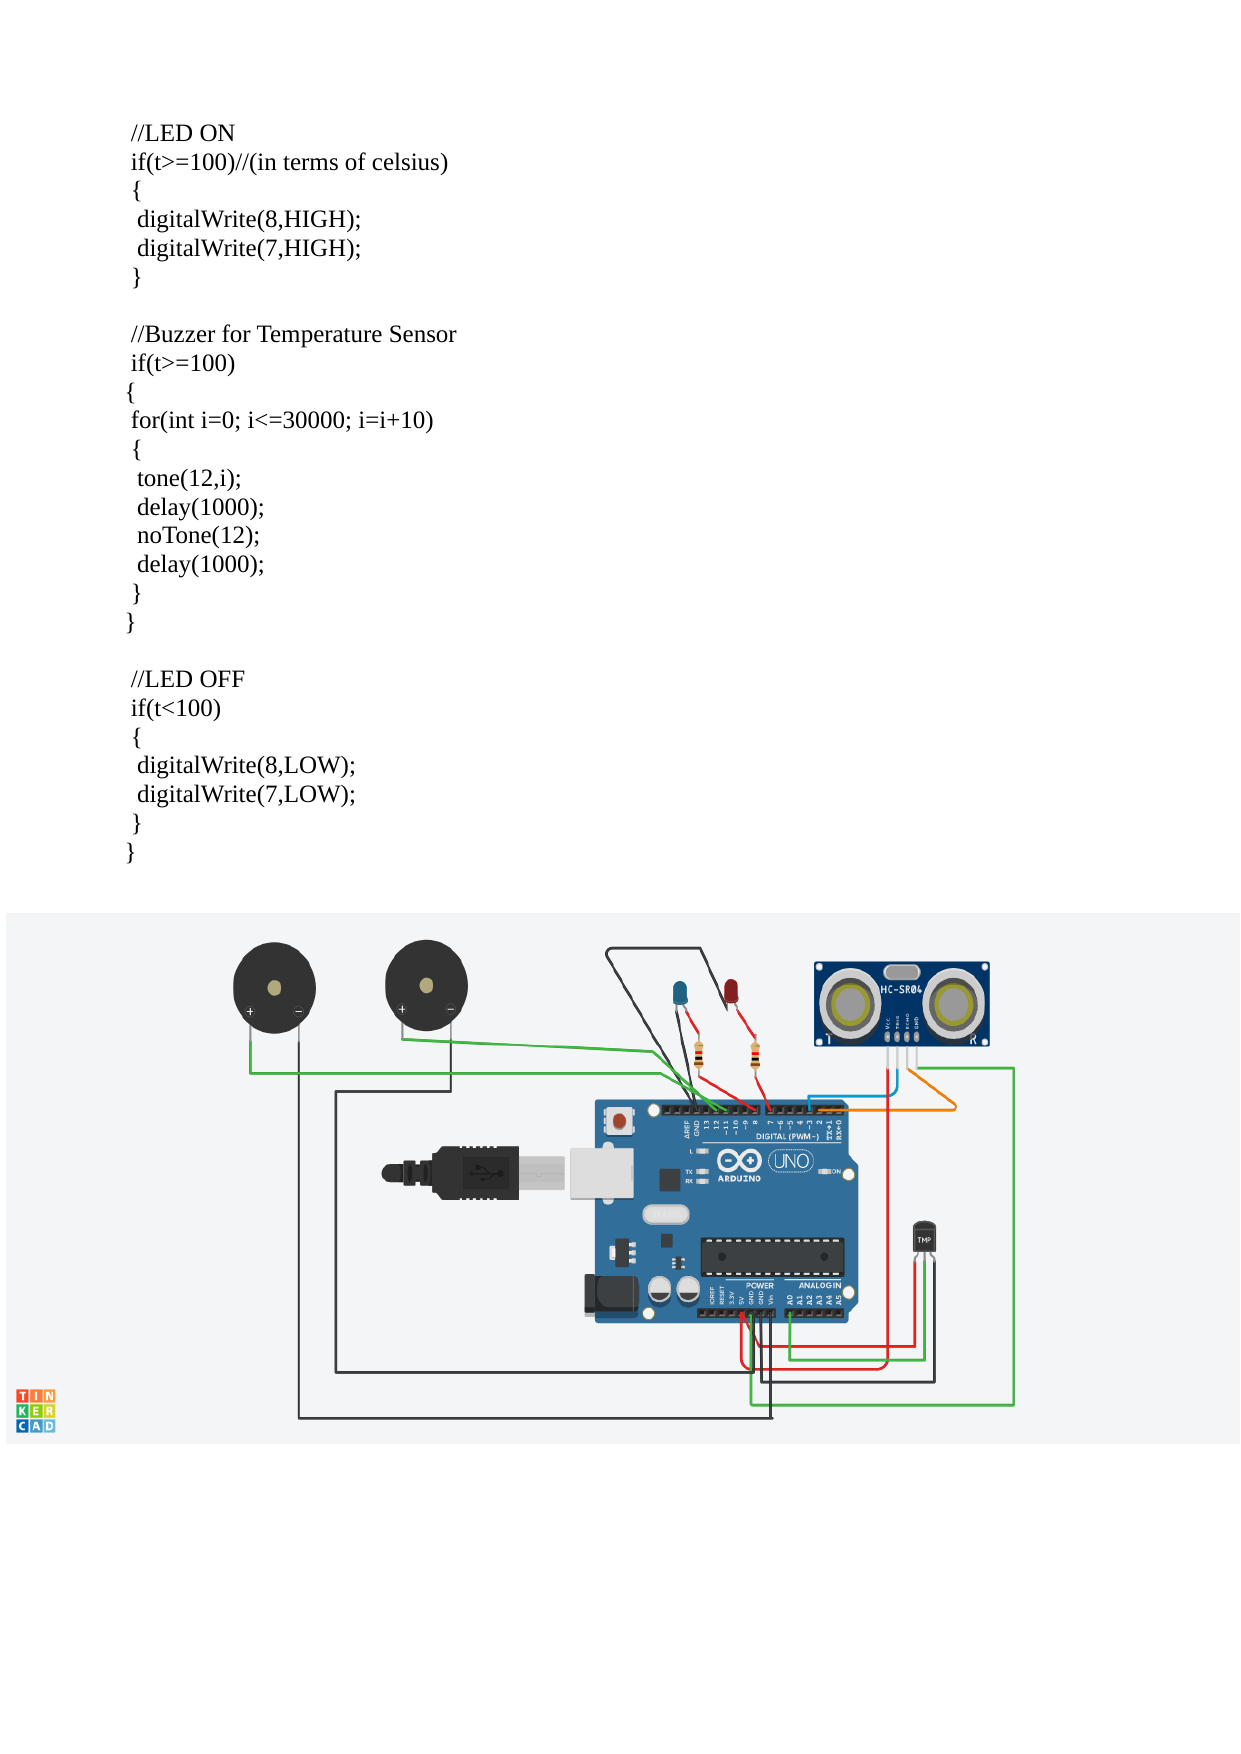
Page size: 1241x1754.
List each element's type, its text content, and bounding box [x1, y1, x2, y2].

text digitalWrite(7,LOW); [118, 779, 1122, 808]
text } [118, 808, 1122, 837]
text noTone(12); [118, 521, 1122, 549]
text if(t>=100) [118, 348, 1122, 377]
text digitalWrite(8,HIGH); [118, 204, 1122, 233]
text delay(1000); [118, 549, 1122, 578]
text if(t>=100)//(in terms of celsius) [118, 147, 1122, 176]
text for(int i=0; i<=30000; i=i+10) [118, 406, 1122, 434]
text { [118, 434, 1122, 463]
text } [118, 578, 1122, 607]
text { [118, 722, 1122, 751]
text } [118, 837, 1122, 866]
text { [118, 377, 1122, 406]
text { [118, 176, 1122, 204]
text } [118, 607, 1122, 636]
text //LED OFF [118, 664, 1122, 693]
text //Buzzer for Temperature Sensor [118, 319, 1122, 348]
text } [118, 262, 1122, 291]
text digitalWrite(8,LOW); [118, 751, 1122, 779]
picture [6, 913, 1240, 1444]
text //LED ON [118, 118, 1122, 147]
text tone(12,i); [118, 463, 1122, 492]
text if(t<100) [118, 693, 1122, 722]
text digitalWrite(7,HIGH); [118, 233, 1122, 262]
text delay(1000); [118, 492, 1122, 521]
